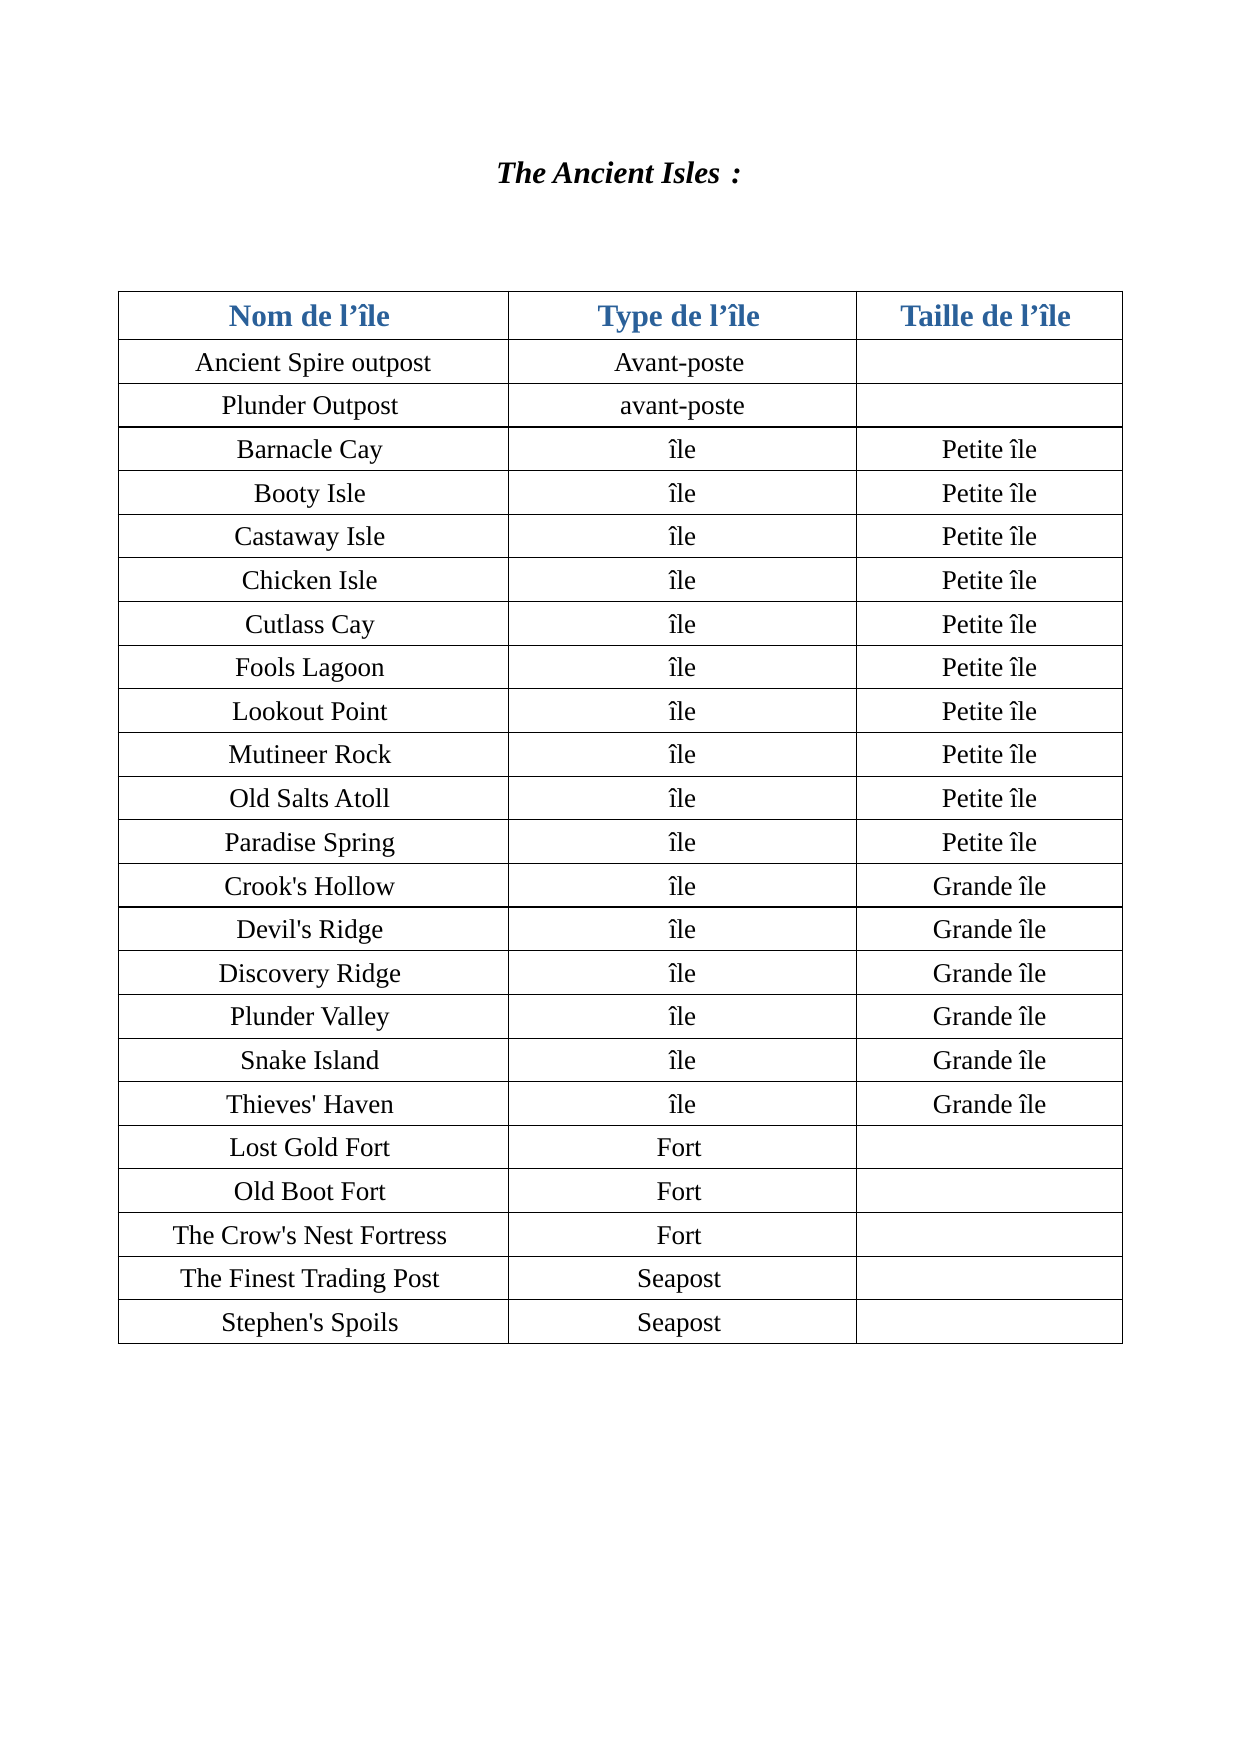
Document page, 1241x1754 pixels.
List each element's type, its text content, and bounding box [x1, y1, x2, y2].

table_cell Barnacle Cay [119, 428, 508, 470]
table_cell Castaway Isle [119, 515, 508, 557]
table_cell Seapost [509, 1257, 856, 1299]
table_cell Grande île [857, 1039, 1122, 1081]
table_cell Paradise Spring [119, 820, 508, 863]
table_cell Fort [509, 1126, 856, 1168]
table_cell Petite île [857, 777, 1122, 819]
table_cell île [509, 864, 856, 906]
table_cell île [509, 689, 856, 732]
table_cell Grande île [857, 908, 1122, 950]
table_cell avant-poste [509, 384, 856, 426]
table_cell Lookout Point [119, 689, 508, 732]
table_cell Petite île [857, 558, 1122, 601]
table_cell Snake Island [119, 1039, 508, 1081]
table_cell île [509, 995, 856, 1037]
table_cell Avant-poste [509, 340, 856, 383]
table_cell [857, 1169, 1122, 1212]
table_cell île [509, 951, 856, 994]
table_cell Petite île [857, 602, 1122, 644]
table_cell Thieves' Haven [119, 1082, 508, 1125]
table_cell île [509, 820, 856, 863]
table_cell [857, 340, 1122, 383]
table_cell Petite île [857, 689, 1122, 732]
table_cell Grande île [857, 951, 1122, 994]
table_cell île [509, 733, 856, 776]
table_cell île [509, 646, 856, 688]
table_cell Crook's Hollow [119, 864, 508, 906]
table_cell Discovery Ridge [119, 951, 508, 994]
table_cell [857, 1213, 1122, 1256]
table_cell Old Salts Atoll [119, 777, 508, 819]
table_cell The Crow's Nest Fortress [119, 1213, 508, 1256]
table_cell Stephen's Spoils [119, 1300, 508, 1343]
table_header Taille de l’île [857, 292, 1122, 339]
table_cell Ancient Spire outpost [119, 340, 508, 383]
table_cell île [509, 558, 856, 601]
table_cell Lost Gold Fort [119, 1126, 508, 1168]
table_cell Fort [509, 1213, 856, 1256]
table_cell île [509, 428, 856, 470]
table_cell [857, 1126, 1122, 1168]
table_cell Plunder Outpost [119, 384, 508, 426]
table_cell île [509, 777, 856, 819]
table_cell Petite île [857, 428, 1122, 470]
table_cell [857, 1257, 1122, 1299]
table_cell île [509, 908, 856, 950]
table_cell île [509, 1082, 856, 1125]
table_cell [857, 384, 1122, 426]
table_cell Booty Isle [119, 471, 508, 514]
table_cell Fort [509, 1169, 856, 1212]
table_cell The Finest Trading Post [119, 1257, 508, 1299]
table_cell île [509, 1039, 856, 1081]
table_cell Old Boot Fort [119, 1169, 508, 1212]
table_header Type de l’île [509, 292, 856, 339]
table_cell Petite île [857, 515, 1122, 557]
table_cell île [509, 471, 856, 514]
table_cell Grande île [857, 1082, 1122, 1125]
table_cell Petite île [857, 646, 1122, 688]
table_header Nom de l’île [119, 292, 508, 339]
table_cell Petite île [857, 820, 1122, 863]
table_cell Devil's Ridge [119, 908, 508, 950]
table_cell Petite île [857, 733, 1122, 776]
table_cell Mutineer Rock [119, 733, 508, 776]
table_cell Seapost [509, 1300, 856, 1343]
table_cell Cutlass Cay [119, 602, 508, 644]
text The Ancient Isles : [118, 154, 1122, 190]
table_cell Petite île [857, 471, 1122, 514]
table_cell Grande île [857, 995, 1122, 1037]
table_cell Plunder Valley [119, 995, 508, 1037]
table_cell Chicken Isle [119, 558, 508, 601]
table_cell [857, 1300, 1122, 1343]
table_cell île [509, 515, 856, 557]
table_cell Grande île [857, 864, 1122, 906]
table_cell Fools Lagoon [119, 646, 508, 688]
table_cell île [509, 602, 856, 644]
